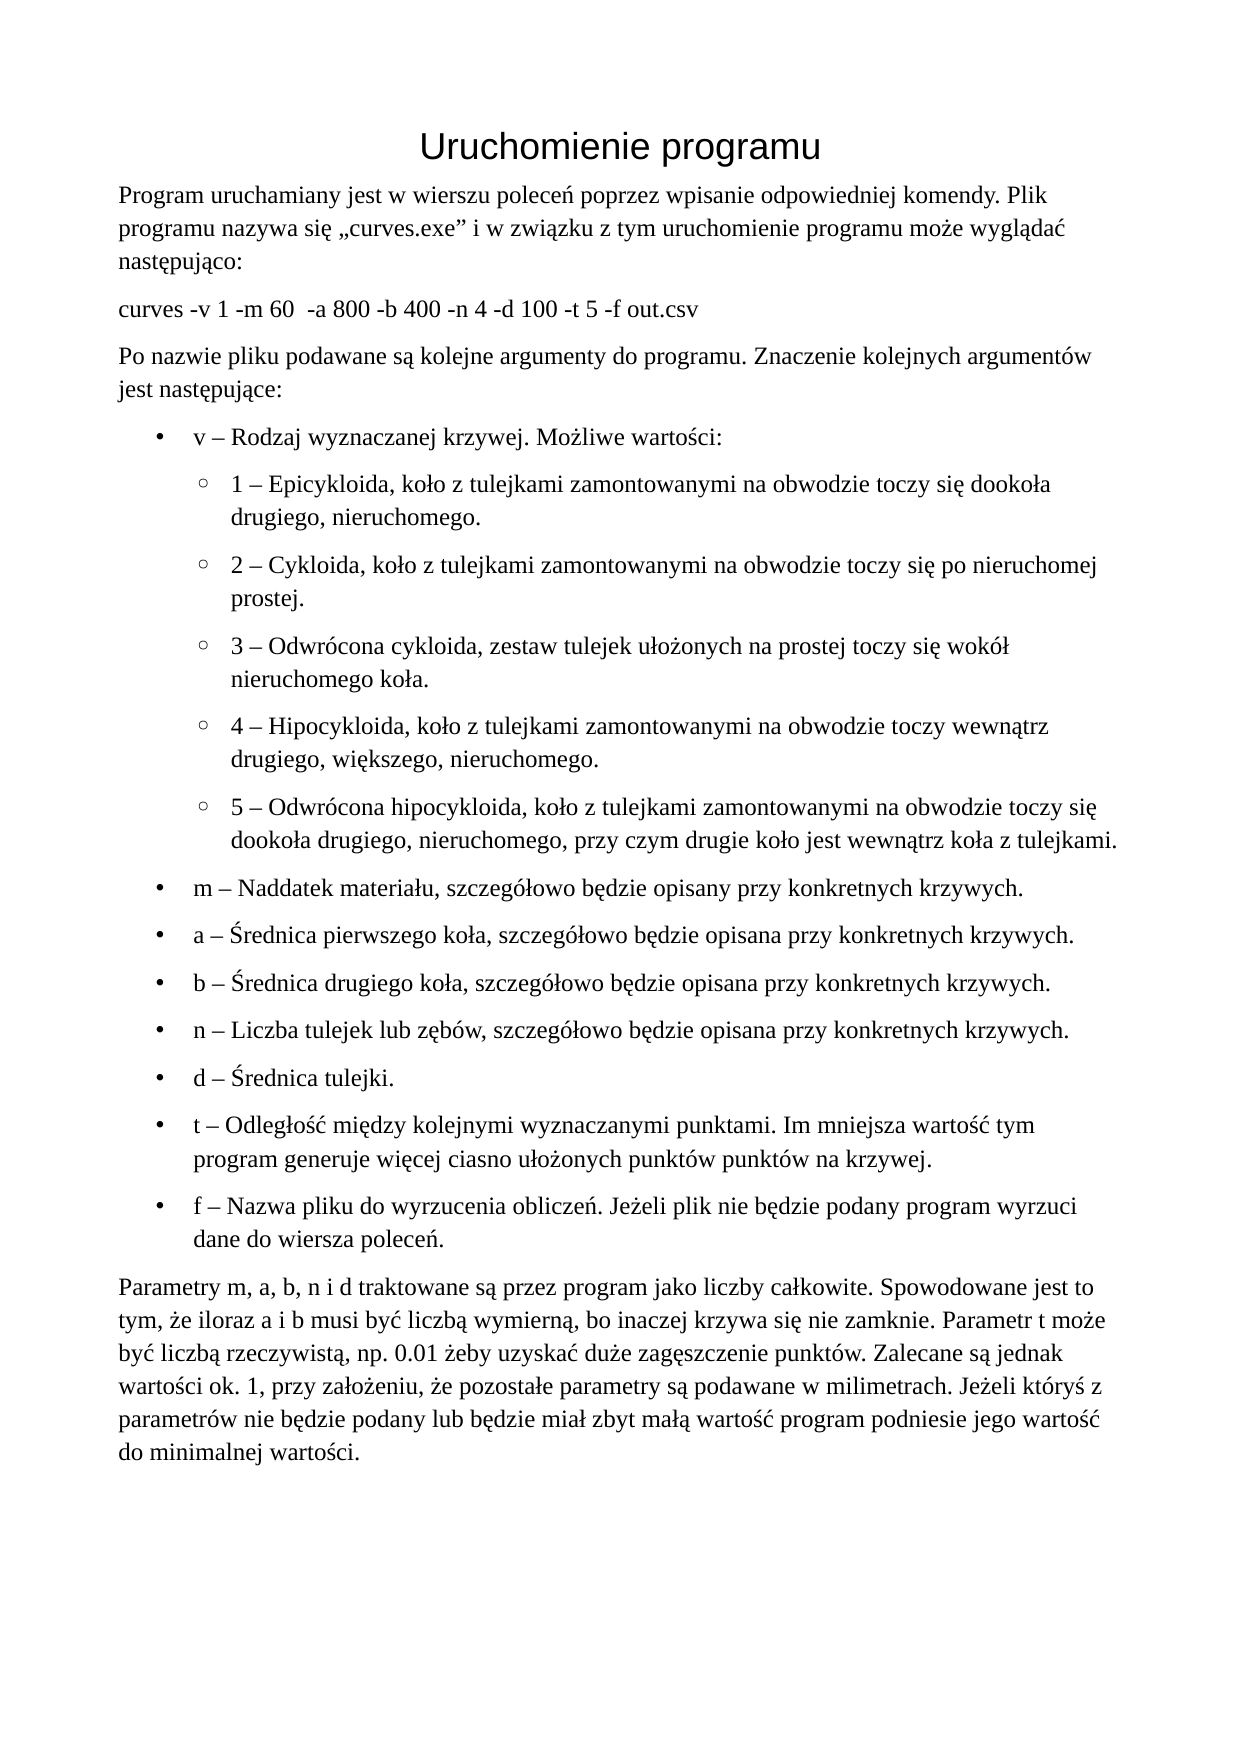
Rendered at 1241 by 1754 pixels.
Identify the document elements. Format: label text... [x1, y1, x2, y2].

list 3 – Odwrócona cykloida, zestaw tulejek ułożonych na prostej toczy się wokół nieruchomego koła. [193, 631, 1122, 692]
text Program uruchamiany jest w wierszu poleceń poprzez wpisanie odpowiedniej komendy. Plik programu nazywa się „curves.exe” i w związku z tym uruchomienie programu może wyglądać następująco: [118, 180, 1122, 275]
list t – Odległość między kolejnymi wyznaczanymi punktami. Im mniejsza wartość tym program generuje więcej ciasno ułożonych punktów punktów na krzywej. [156, 1111, 1122, 1172]
list b – Średnica drugiego koła, szczegółowo będzie opisana przy konkretnych krzywych. [156, 968, 1122, 997]
list v – Rodzaj wyznaczanej krzywej. Możliwe wartości: [156, 422, 1122, 451]
list 5 – Odwrócona hipocykloida, koło z tulejkami zamontowanymi na obwodzie toczy się dookoła drugiego, nieruchomego, przy czym drugie koło jest wewnątrz koła z tulejkami. [193, 792, 1122, 854]
list a – Średnica pierwszego koła, szczegółowo będzie opisana przy konkretnych krzywych. [156, 920, 1122, 949]
text curves -v 1 -m 60 -a 800 -b 400 -n 4 -d 100 -t 5 -f out.csv [118, 294, 1122, 322]
list d – Średnica tulejki. [156, 1063, 1122, 1092]
list n – Liczba tulejek lub zębów, szczegółowo będzie opisana przy konkretnych krzywych. [156, 1015, 1122, 1044]
text Po nazwie pliku podawane są kolejne argumenty do programu. Znaczenie kolejnych argumentów jest następujące: [118, 341, 1122, 403]
list 4 – Hipocykloida, koło z tulejkami zamontowanymi na obwodzie toczy wewnątrz drugiego, większego, nieruchomego. [193, 711, 1122, 773]
text Parametry m, a, b, n i d traktowane są przez program jako liczby całkowite. Spowodowane jest to tym, że iloraz a i b musi być liczbą wymierną, bo inaczej krzywa się nie zamknie. Parametr t może być liczbą rzeczywistą, np. 0.01 żeby uzyskać duże zagęszczenie punktów. Zalecane są jednak wartości ok. 1, przy założeniu, że pozostałe parametry są podawane w milimetrach. Jeżeli któryś z parametrów nie będzie podany lub będzie miał zbyt małą wartość program podniesie jego wartość do minimalnej wartości. [118, 1272, 1122, 1466]
list 1 – Epicykloida, koło z tulejkami zamontowanymi na obwodzie toczy się dookoła drugiego, nieruchomego. [193, 469, 1122, 531]
list 2 – Cykloida, koło z tulejkami zamontowanymi na obwodzie toczy się po nieruchomej prostej. [193, 550, 1122, 612]
list m – Naddatek materiału, szczegółowo będzie opisany przy konkretnych krzywych. [156, 873, 1122, 901]
subtitle Uruchomienie programu [118, 124, 1122, 167]
list f – Nazwa pliku do wyrzucenia obliczeń. Jeżeli plik nie będzie podany program wyrzuci dane do wiersza poleceń. [156, 1191, 1122, 1253]
